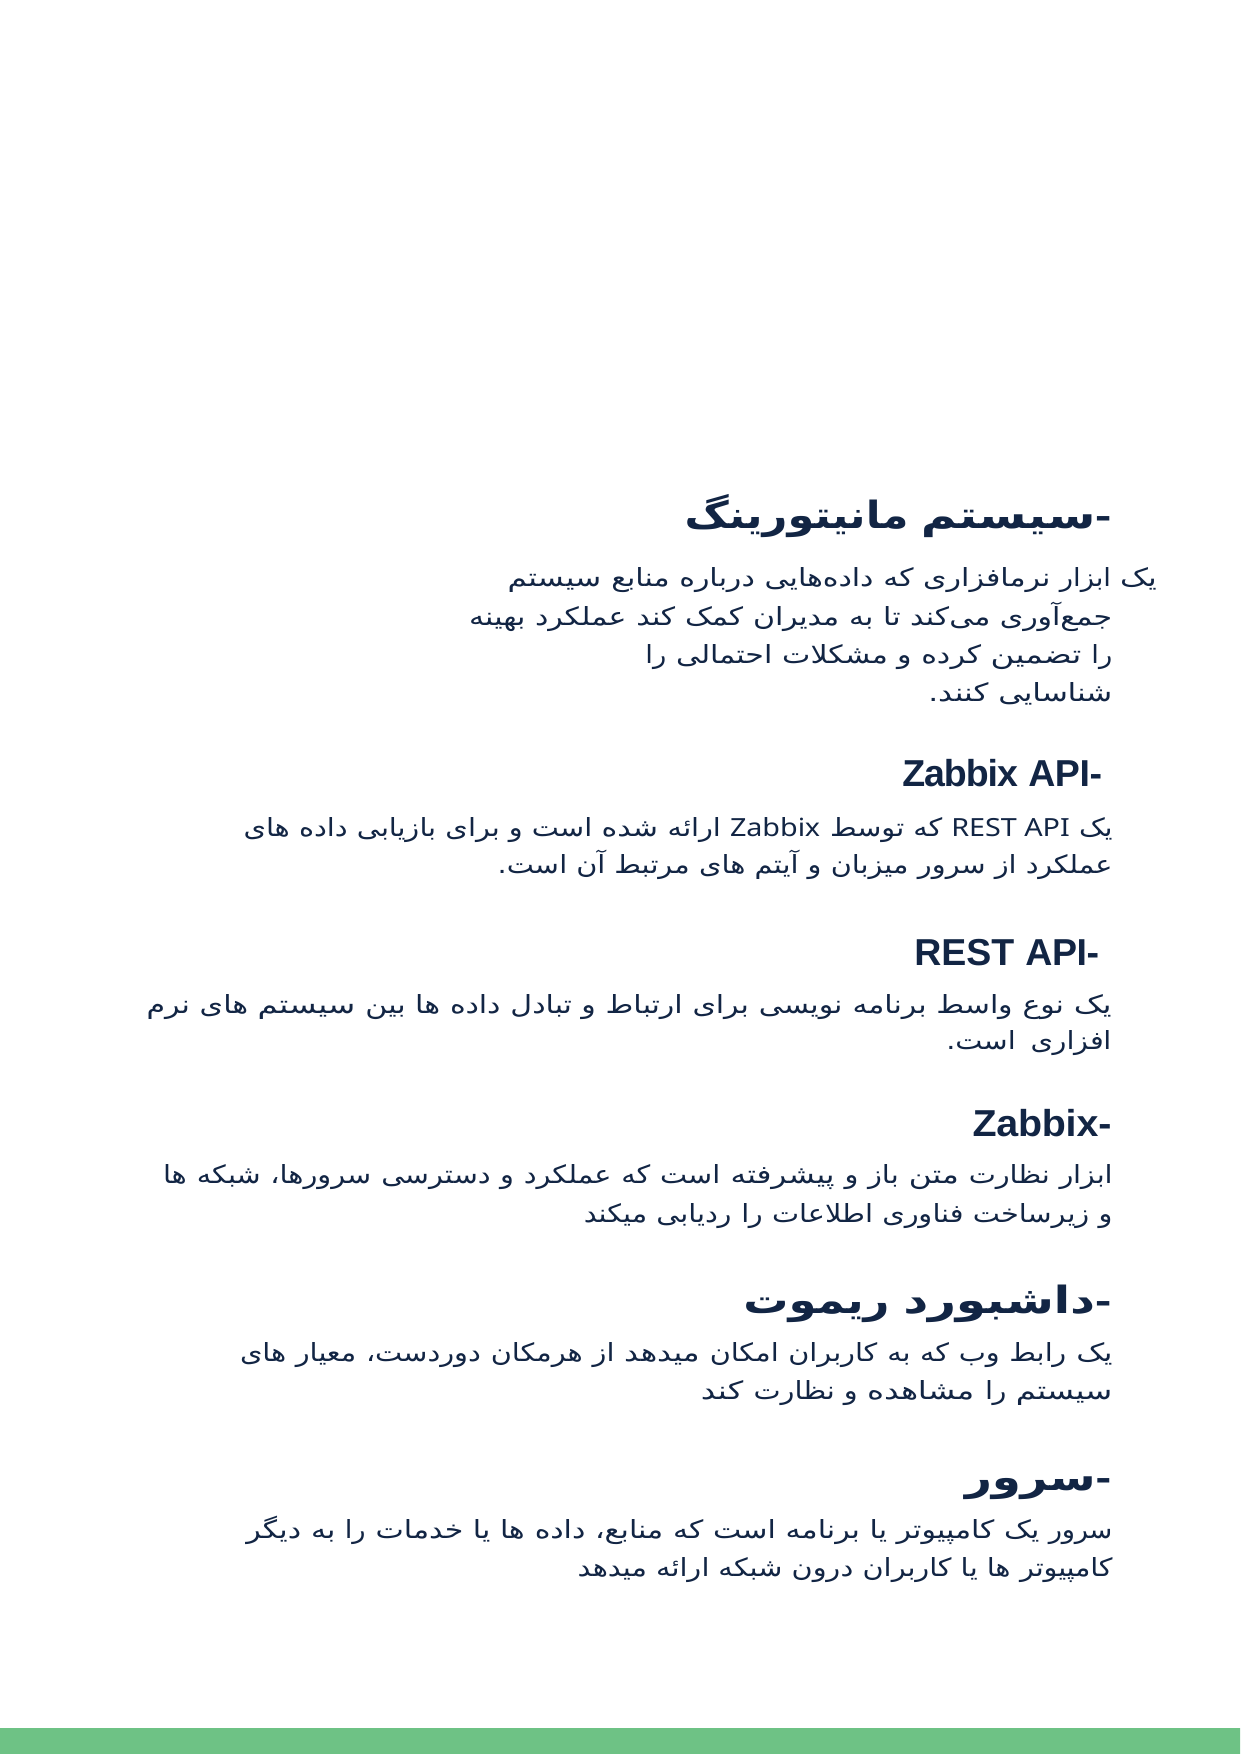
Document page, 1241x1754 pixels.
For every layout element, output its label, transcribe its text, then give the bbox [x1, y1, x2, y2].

text ﯾﮏ REST API ﮐﻪ ﺗﻮﺳﻂ Zabbix اراﺋﻪ ﺷﺪه اﺳﺖ و ﺑﺮای ﺑﺎزﯾﺎﺑﯽ داده ﻫﺎی [0, 809, 1112, 843]
text ﻋﻤﻠﮑﺮد از ﺳﺮور ﻣﯿﺰﺑﺎن و آﯾﺘﻢ ﻫﺎی ﻣﺮﺗﺒﻂ آن اﺳﺖ. [0, 851, 1112, 880]
text و زﯾﺮﺳﺎﺧﺖ ﻓﻨﺎوری اﻃﻼﻋﺎت را ردﯾﺎﺑﯽ ﻣﯿﮑﻨﺪ [0, 1199, 1112, 1228]
text اﺑﺰار ﻧﻈﺎرت ﻣﺘﻦ ﺑﺎز و ﭘﯿﺸﺮﻓﺘﻪ اﺳﺖ ﮐﻪ ﻋﻤﻠﮑﺮد و دﺳﺘﺮﺳﯽ ﺳﺮورﻫﺎ، ﺷﺒﮑﻪ ﻫﺎ [0, 1161, 1112, 1190]
text ﮐﺎﻣﭙﯿﻮﺗﺮ ﻫﺎ ﯾﺎ ﮐﺎرﺑﺮان درون ﺷﺒﮑﻪ اراﺋﻪ ﻣﯿﺪﻫﺪ [0, 1554, 1112, 1583]
text اﻓﺰاری اﺳﺖ. [0, 1026, 1111, 1055]
text ﯾﮏ اﺑﺰار ﻧﺮماﻓﺰاری ﮐﻪ دادهﻫﺎﯾﯽ درﺑﺎره ﻣﻨﺎﺑﻊ ﺳﯿﺴﺘﻢ ﺟﻤﻊآوری ﻣﯽﮐﻨﺪ ﺗﺎ ﺑﻪ ﻣﺪﯾﺮان ﮐﻤﮏ ﮐﻨﺪ ﻋﻤﻠﮑﺮد ﺑﻬﯿﻨﻪ را ﺗﻀﻤﯿﻦ ﮐﺮده و ﻣﺸﮑﻼت اﺣﺘﻤﺎﻟﯽ را [448, 563, 1157, 669]
text ﯾﮏ راﺑﻂ وب ﮐﻪ ﺑﻪ ﮐﺎرﺑﺮان اﻣﮑﺎن ﻣﯿﺪﻫﺪ از ﻫﺮﻣﮑﺎن دوردﺳﺖ، ﻣﻌﯿﺎر ﻫﺎی [0, 1338, 1112, 1367]
subtitle -داﺷﺒﻮرد رﯾﻤﻮت [0, 1278, 1111, 1321]
subtitle Zabbix API- [902, 752, 1240, 795]
text ﺳﯿﺴﺘﻢ را ﻣﺸﺎﻫﺪه و ﻧﻈﺎرت ﮐﻨﺪ [0, 1376, 1112, 1405]
subtitle REST API- [914, 930, 1240, 973]
subtitle -ﺳﺮور [0, 1456, 1111, 1499]
text ﯾﮏ ﻧﻮع واﺳﻂ ﺑﺮﻧﺎﻣﻪ ﻧﻮﯾﺴﯽ ﺑﺮای ارﺗﺒﺎط و ﺗﺒﺎدل داده ﻫﺎ ﺑﯿﻦ ﺳﯿﺴﺘﻢ ﻫﺎی ﻧﺮم [0, 990, 1111, 1019]
subtitle Zabbix- [0, 1101, 1111, 1144]
subtitle -ﺳﯿﺴﺘﻢ ﻣﺎﻧﯿﺘﻮرﯾﻨﮓ [0, 493, 1111, 536]
text ﺷﻨﺎﺳﺎﯾﯽ ﮐﻨﻨﺪ. [0, 679, 1112, 707]
text ﺳﺮور ﯾﮏ ﮐﺎﻣﭙﯿﻮﺗﺮ ﯾﺎ ﺑﺮﻧﺎﻣﻪ اﺳﺖ ﮐﻪ ﻣﻨﺎﺑﻊ، داده ﻫﺎ ﯾﺎ ﺧﺪﻣﺎت را ﺑﻪ دﯾﮕﺮ [0, 1515, 1112, 1544]
text ﺗﻌﺎرﯾﻒ اﺻﻠﯽ [809, 183, 1240, 351]
